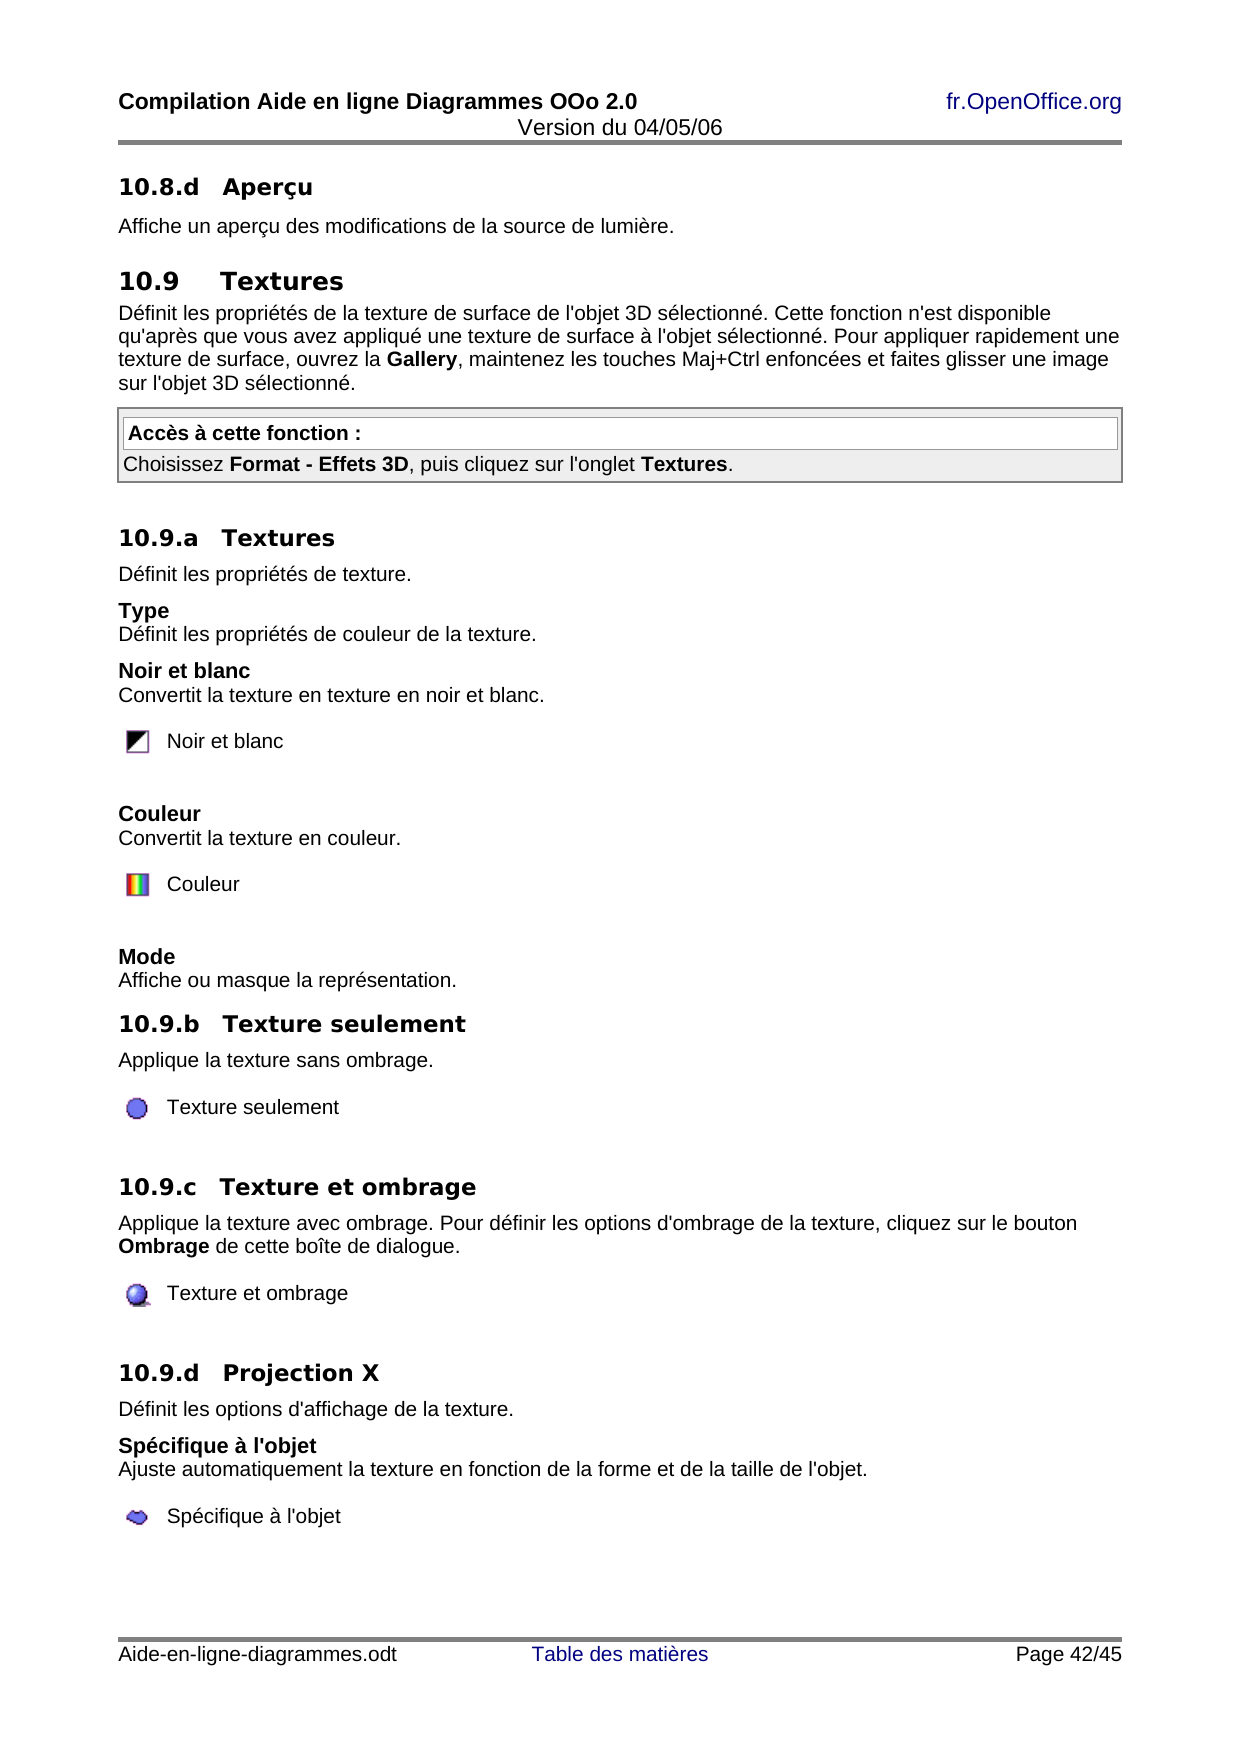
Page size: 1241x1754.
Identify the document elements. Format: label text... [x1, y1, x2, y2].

table_header Accès à cette fonction : Choisissez Format - Effets 3D, puis cliquez sur l'onglet Textures. [119, 409, 1121, 481]
subtitle Spécifique à l'objet [118, 1433, 1122, 1458]
subtitle Noir et blanc [118, 659, 1122, 683]
text Affiche un aperçu des modifications de la source de lumière. [118, 215, 1122, 238]
subtitle Couleur [118, 802, 1122, 826]
picture [126, 1095, 151, 1121]
table_header [118, 1494, 159, 1540]
table_header [118, 1085, 159, 1132]
text Affiche ou masque la représentation. [118, 969, 1122, 992]
subtitle Texture seulement [118, 1012, 1122, 1038]
subtitle Type [118, 598, 1122, 623]
table_header Texture et ombrage [159, 1271, 419, 1317]
picture [126, 1281, 151, 1307]
table_header Noir et blanc [159, 719, 329, 766]
text Définit les propriétés de texture. [118, 563, 1122, 586]
text Applique la texture avec ombrage. Pour définir les options d'ombrage de la texture, cliquez sur le bouton Ombrage de cette boîte de dialogue. [118, 1212, 1122, 1258]
text Applique la texture sans ombrage. [118, 1049, 1122, 1072]
text Définit les options d'affichage de la texture. [118, 1398, 1122, 1421]
picture [126, 730, 151, 755]
text Définit les propriétés de couleur de la texture. [118, 623, 1122, 646]
table_header [118, 1271, 159, 1317]
table_header Couleur [159, 862, 270, 909]
subtitle Texture et ombrage [118, 1174, 1122, 1201]
subtitle Projection X [118, 1360, 1122, 1387]
text Convertit la texture en texture en noir et blanc. [118, 683, 1122, 706]
picture [126, 1504, 151, 1530]
text Convertit la texture en couleur. [118, 826, 1122, 849]
subtitle Mode [118, 944, 1122, 969]
table_header Texture seulement [159, 1085, 403, 1132]
text Définit les propriétés de la texture de surface de l'objet 3D sélectionné. Cette fonction n'est disponible qu'après que vous avez appliqué une texture de surface à l'objet sélectionné. Pour appliquer rapidement une texture de surface, ouvrez la Gallery, maintenez les touches Maj+Ctrl enfoncées et faites glisser une image sur l'objet 3D sélectionné. [118, 301, 1122, 394]
subtitle Textures [118, 268, 1122, 297]
text Ajuste automatiquement la texture en fonction de la forme et de la taille de l'objet. [118, 1458, 1122, 1481]
table_header [118, 862, 159, 909]
picture [126, 872, 151, 898]
subtitle Aperçu [118, 174, 1122, 201]
subtitle Textures [118, 526, 1122, 552]
table_header Spécifique à l'objet [159, 1494, 398, 1540]
table_header [118, 719, 159, 766]
